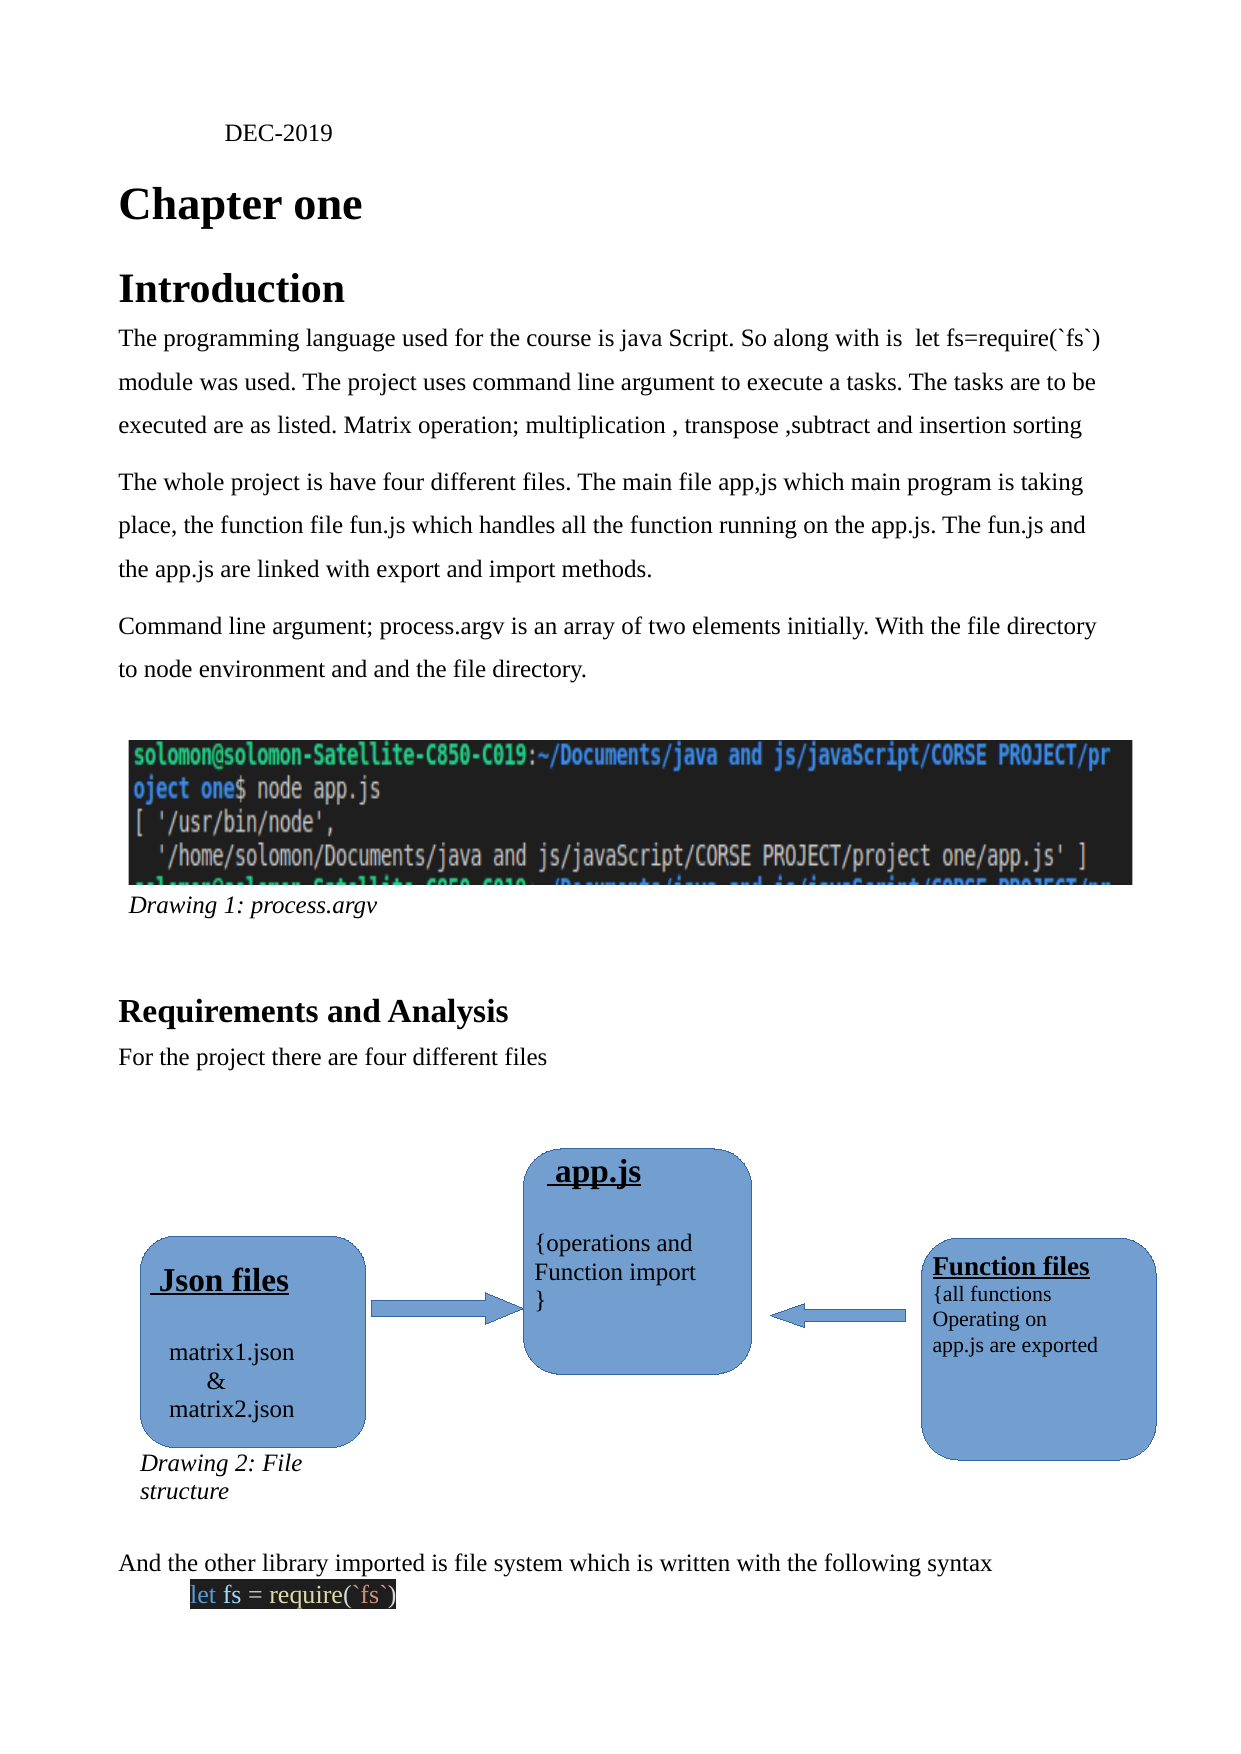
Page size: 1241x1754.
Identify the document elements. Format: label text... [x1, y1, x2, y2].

text The whole project is have four different files. The main file app,js which main program is taking place, the function file fun.js which handles all the function running on the app.js. The fun.js and the app.js are linked with export and import methods. [118, 467, 1122, 582]
subtitle Requirements and Analysis [118, 991, 1122, 1029]
text For the project there are four different files [118, 1042, 1122, 1071]
subtitle Chapter one [118, 176, 1122, 229]
text And the other library imported is file system which is written with the following syntax [118, 1548, 1122, 1576]
text Drawing 1: process.argv [128, 741, 1177, 919]
subtitle Introduction [118, 263, 1122, 311]
picture [128, 740, 1133, 885]
text The programming language used for the course is java Script. So along with is let fs=require(`fs`) module was used. The project uses command line argument to execute a tasks. The tasks are to be executed are as listed. Matrix operation; multiplication , transpose ,subtract and insertion sorting [118, 323, 1122, 438]
text let fs = require(`fs`) [118, 1576, 1122, 1610]
text Drawing 2: File structure [140, 1420, 366, 1505]
text Command line argument; process.argv is an array of two elements initially. With the file directory to node environment and and the file directory. [118, 611, 1122, 683]
